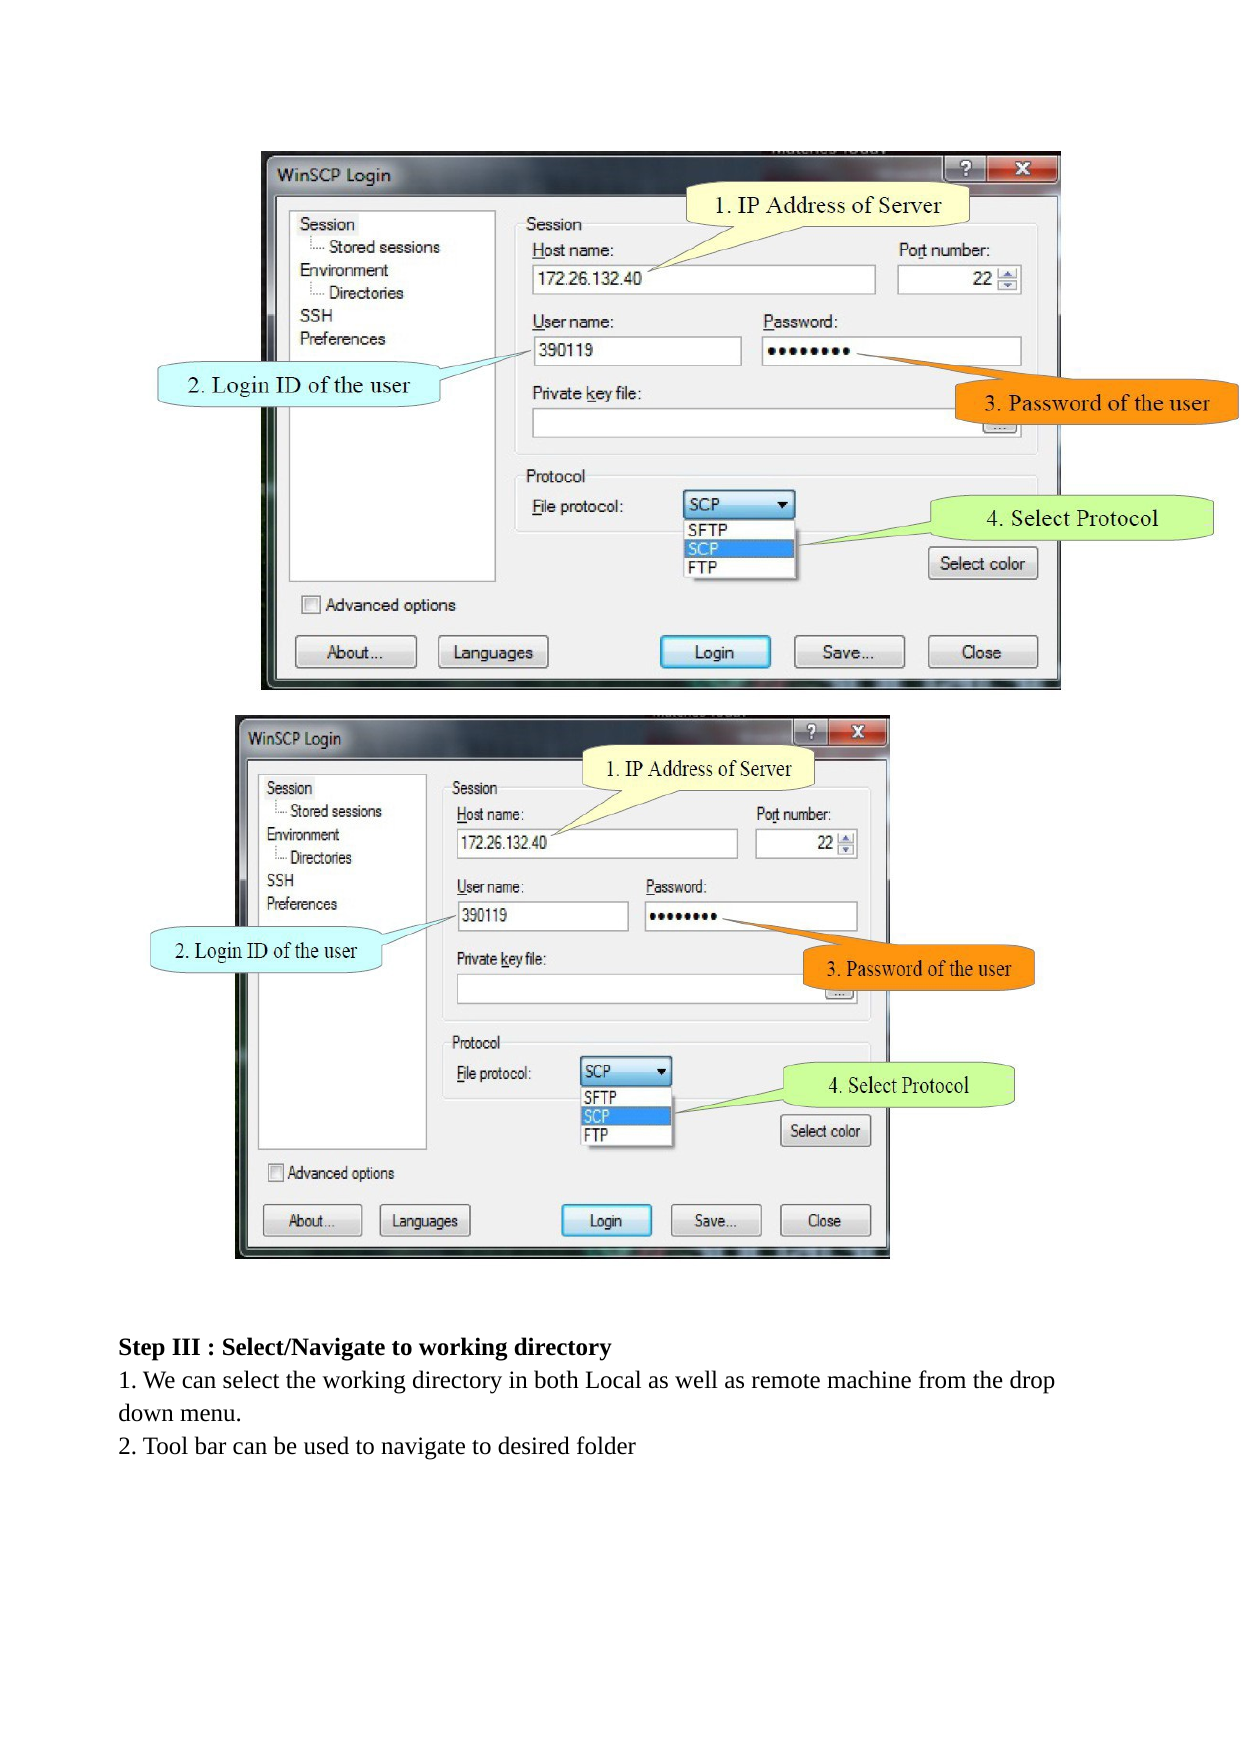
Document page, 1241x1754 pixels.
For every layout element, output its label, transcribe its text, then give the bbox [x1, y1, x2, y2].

picture [118, 151, 1241, 697]
text Step III : Select/Navigate to working directory 1. We can select the working directory in both Local as well as remote machine from the drop down menu. 2. Tool bar can be used to navigate to desired folder [118, 1332, 1122, 1460]
picture [118, 715, 1044, 1266]
